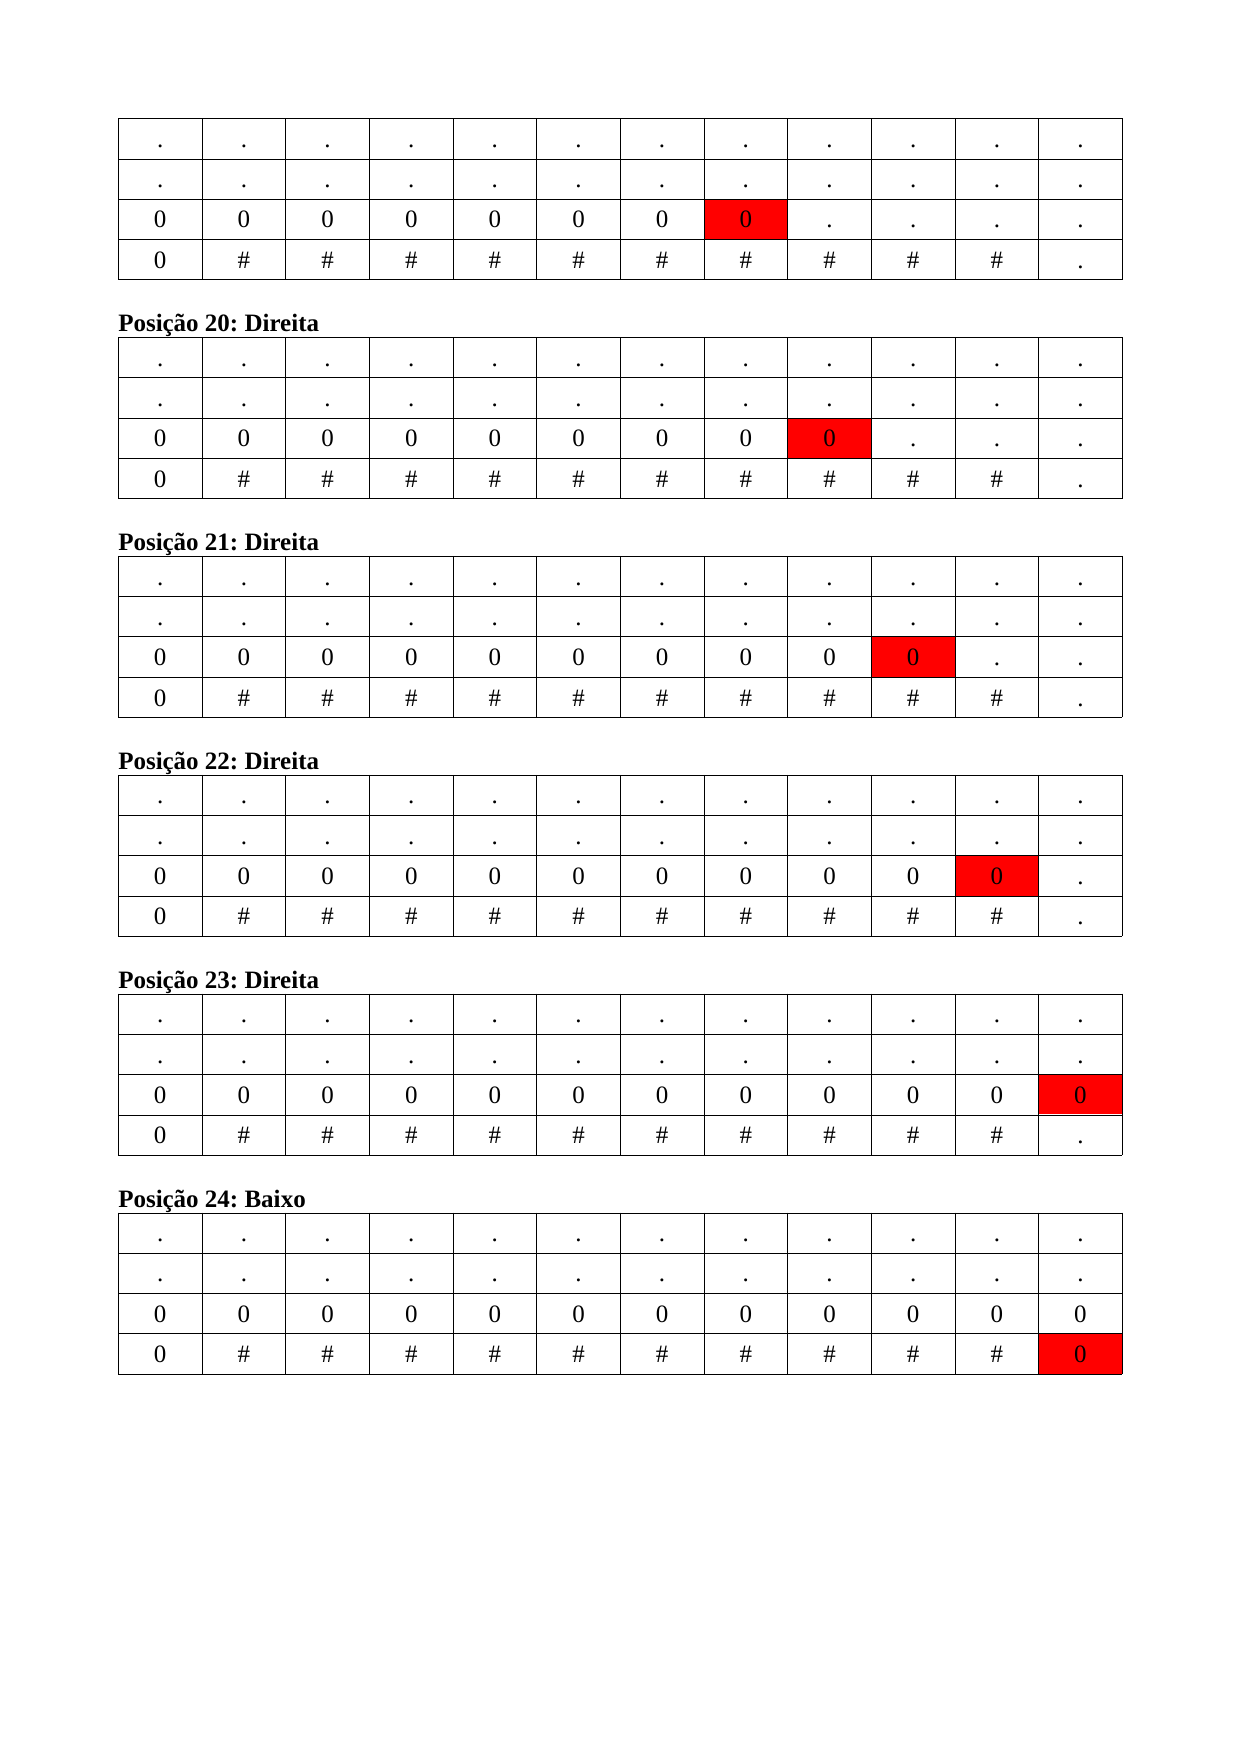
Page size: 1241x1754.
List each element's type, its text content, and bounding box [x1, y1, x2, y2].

table_header . [537, 338, 620, 377]
table_cell 0 [537, 856, 620, 896]
table_cell 0 [203, 1294, 285, 1333]
table_cell . [788, 816, 871, 855]
table_header . [454, 557, 536, 596]
table_cell # [370, 459, 453, 498]
table_cell . [1039, 1254, 1122, 1293]
table_header . [203, 557, 285, 596]
table_header . [119, 338, 202, 377]
table_cell 0 [621, 856, 704, 896]
table_header . [872, 338, 955, 377]
table_header . [203, 776, 285, 815]
table_cell . [621, 1035, 704, 1074]
table_cell # [621, 240, 704, 279]
table_cell 0 [454, 1294, 536, 1333]
table_header . [788, 119, 871, 158]
table_cell 0 [872, 1294, 955, 1333]
table_header . [537, 995, 620, 1034]
table_cell 0 [788, 1294, 871, 1333]
table_header . [537, 776, 620, 815]
table_cell # [203, 897, 285, 936]
table_cell 0 [119, 459, 202, 498]
table_cell # [537, 1116, 620, 1155]
table_cell . [286, 816, 369, 855]
table_cell # [956, 678, 1038, 717]
table_header . [872, 995, 955, 1034]
table_cell 0 [370, 856, 453, 896]
table_cell 0 [705, 637, 787, 677]
table_cell . [956, 1035, 1038, 1074]
table_cell # [872, 1116, 955, 1155]
table_header . [621, 338, 704, 377]
table_cell 0 [119, 1334, 202, 1374]
table_cell . [621, 160, 704, 199]
table_header . [872, 557, 955, 596]
table_cell # [454, 678, 536, 717]
table_header . [872, 776, 955, 815]
table_cell # [705, 459, 787, 498]
table_header . [956, 557, 1038, 596]
table_cell . [705, 160, 787, 199]
table_cell 0 [537, 1075, 620, 1114]
table_cell 0 [454, 637, 536, 677]
table_cell 0 [370, 419, 453, 458]
table_cell # [788, 1334, 871, 1374]
table_cell 0 [286, 856, 369, 896]
table_cell . [956, 637, 1038, 677]
table_cell 0 [119, 678, 202, 717]
table_header . [203, 1214, 285, 1253]
table_cell 0 [537, 200, 620, 239]
table_cell # [537, 240, 620, 279]
table_header . [454, 338, 536, 377]
table_cell # [872, 240, 955, 279]
table_cell # [956, 1116, 1038, 1155]
table_cell . [1039, 1116, 1122, 1155]
table_header . [956, 119, 1038, 158]
table_cell . [1039, 1035, 1122, 1074]
table_header . [621, 776, 704, 815]
table_cell # [537, 678, 620, 717]
table_header . [956, 776, 1038, 815]
table_cell . [872, 1035, 955, 1074]
table_header . [286, 338, 369, 377]
table_cell 0 [621, 637, 704, 677]
text Posição 24: Baixo [118, 1184, 1122, 1212]
table_header . [454, 119, 536, 158]
table_header . [286, 1214, 369, 1253]
table_cell . [286, 160, 369, 199]
table_header . [537, 1214, 620, 1253]
table_cell 0 [1039, 1294, 1122, 1333]
table_header . [119, 119, 202, 158]
table_cell . [203, 816, 285, 855]
table_cell . [537, 160, 620, 199]
table_cell . [872, 160, 955, 199]
table_cell 0 [621, 419, 704, 458]
table_cell . [370, 1254, 453, 1293]
table_cell . [788, 597, 871, 636]
table_cell # [788, 240, 871, 279]
table_cell 0 [119, 1116, 202, 1155]
table_cell 0 [286, 1075, 369, 1114]
table_cell . [286, 1254, 369, 1293]
table_cell . [872, 816, 955, 855]
table_header . [705, 338, 787, 377]
table_cell 0 [119, 897, 202, 936]
table_cell 0 [1039, 1334, 1122, 1374]
table_cell 0 [454, 419, 536, 458]
table_cell . [788, 160, 871, 199]
table_header . [1039, 557, 1122, 596]
table_header . [203, 119, 285, 158]
table_cell 0 [537, 1294, 620, 1333]
text Posição 20: Direita [118, 308, 1122, 337]
table_cell 0 [705, 419, 787, 458]
table_cell . [872, 1254, 955, 1293]
table_cell 0 [286, 419, 369, 458]
table_cell . [705, 1035, 787, 1074]
table_header . [1039, 995, 1122, 1034]
table_cell . [286, 597, 369, 636]
table_cell # [788, 678, 871, 717]
table_header . [370, 776, 453, 815]
table_cell # [788, 459, 871, 498]
table_cell # [621, 897, 704, 936]
table_cell . [1039, 897, 1122, 936]
table_cell 0 [370, 200, 453, 239]
table_cell # [621, 678, 704, 717]
table_cell 0 [203, 856, 285, 896]
table_header . [370, 119, 453, 158]
table_cell # [370, 1116, 453, 1155]
table_cell . [370, 378, 453, 418]
table_cell . [119, 597, 202, 636]
table_cell 0 [119, 856, 202, 896]
table_header . [370, 557, 453, 596]
table_cell . [537, 1035, 620, 1074]
table_cell # [705, 897, 787, 936]
table_cell . [454, 378, 536, 418]
table_cell # [370, 240, 453, 279]
table_header . [119, 1214, 202, 1253]
table_header . [788, 338, 871, 377]
table_cell . [370, 816, 453, 855]
table_header . [872, 1214, 955, 1253]
text Posição 23: Direita [118, 965, 1122, 993]
table_cell 0 [370, 637, 453, 677]
table_cell # [286, 1334, 369, 1374]
table_cell . [621, 816, 704, 855]
table_cell . [1039, 240, 1122, 279]
table_cell . [119, 816, 202, 855]
table_cell 0 [119, 240, 202, 279]
table_cell 0 [788, 637, 871, 677]
table_cell # [203, 459, 285, 498]
table_header . [370, 338, 453, 377]
table_header . [1039, 776, 1122, 815]
table_cell . [788, 1254, 871, 1293]
table_cell 0 [203, 419, 285, 458]
table_header . [286, 995, 369, 1034]
table_cell # [621, 459, 704, 498]
table_header . [454, 1214, 536, 1253]
table_cell 0 [370, 1294, 453, 1333]
table_cell # [705, 240, 787, 279]
table_cell 0 [872, 637, 955, 677]
table_cell 0 [788, 1075, 871, 1114]
table_cell . [788, 200, 871, 239]
table_header . [621, 557, 704, 596]
table_header . [788, 776, 871, 815]
table_cell . [621, 597, 704, 636]
table_cell # [454, 1334, 536, 1374]
table_cell . [1039, 597, 1122, 636]
table_header . [956, 1214, 1038, 1253]
table_cell . [956, 816, 1038, 855]
table_header . [119, 557, 202, 596]
table_cell 0 [454, 856, 536, 896]
table_cell 0 [956, 1075, 1038, 1114]
table_cell 0 [621, 200, 704, 239]
table_header . [621, 995, 704, 1034]
table_cell . [370, 160, 453, 199]
table_header . [203, 995, 285, 1034]
table_cell . [705, 1254, 787, 1293]
table_header . [370, 995, 453, 1034]
table_cell # [537, 459, 620, 498]
table_header . [705, 776, 787, 815]
table_cell . [956, 160, 1038, 199]
table_cell . [956, 378, 1038, 418]
table_cell # [705, 1334, 787, 1374]
table_cell 0 [956, 1294, 1038, 1333]
table_cell . [956, 200, 1038, 239]
table_cell . [203, 597, 285, 636]
table_cell 0 [872, 856, 955, 896]
table_cell # [621, 1116, 704, 1155]
table_cell 0 [788, 856, 871, 896]
table_cell # [872, 1334, 955, 1374]
table_cell . [956, 597, 1038, 636]
table_cell . [203, 378, 285, 418]
table_cell 0 [705, 1075, 787, 1114]
text Posição 21: Direita [118, 527, 1122, 556]
table_header . [286, 557, 369, 596]
table_header . [621, 1214, 704, 1253]
table_cell # [621, 1334, 704, 1374]
table_header . [119, 995, 202, 1034]
table_cell . [1039, 160, 1122, 199]
table_cell # [203, 240, 285, 279]
table_header . [370, 1214, 453, 1253]
table_header . [1039, 1214, 1122, 1253]
table_cell # [203, 1116, 285, 1155]
table_header . [537, 119, 620, 158]
table_cell . [537, 378, 620, 418]
table_cell # [370, 678, 453, 717]
table_cell . [286, 378, 369, 418]
table_cell # [705, 1116, 787, 1155]
table_header . [537, 557, 620, 596]
table_cell . [203, 1254, 285, 1293]
table_cell . [1039, 856, 1122, 896]
table_cell 0 [286, 637, 369, 677]
table_header . [705, 1214, 787, 1253]
table_header . [788, 1214, 871, 1253]
table_cell . [872, 597, 955, 636]
table_header . [454, 776, 536, 815]
table_cell . [370, 597, 453, 636]
table_cell . [454, 1254, 536, 1293]
table_cell 0 [203, 200, 285, 239]
table_cell 0 [454, 200, 536, 239]
table_cell . [119, 1254, 202, 1293]
table_header . [705, 995, 787, 1034]
table_cell . [537, 816, 620, 855]
table_header . [705, 557, 787, 596]
table_cell 0 [370, 1075, 453, 1114]
table_cell 0 [454, 1075, 536, 1114]
table_cell # [454, 240, 536, 279]
table_cell . [1039, 678, 1122, 717]
table_cell . [705, 597, 787, 636]
table_cell . [872, 419, 955, 458]
table_header . [621, 119, 704, 158]
table_cell 0 [203, 637, 285, 677]
table_cell # [872, 678, 955, 717]
table_cell . [454, 160, 536, 199]
text Posição 22: Direita [118, 746, 1122, 775]
table_header . [119, 776, 202, 815]
table_cell 0 [203, 1075, 285, 1114]
table_cell # [286, 1116, 369, 1155]
table_cell . [454, 816, 536, 855]
table_cell 0 [1039, 1075, 1122, 1114]
table_cell . [705, 816, 787, 855]
table_cell # [537, 897, 620, 936]
table_cell . [1039, 378, 1122, 418]
table_cell 0 [956, 856, 1038, 896]
table_cell . [705, 378, 787, 418]
table_cell # [203, 678, 285, 717]
table_cell 0 [119, 419, 202, 458]
table_cell # [788, 1116, 871, 1155]
table_header . [1039, 119, 1122, 158]
table_cell # [788, 897, 871, 936]
table_cell # [872, 897, 955, 936]
table_cell # [370, 897, 453, 936]
table_cell . [537, 1254, 620, 1293]
table_cell 0 [705, 200, 787, 239]
table_cell 0 [788, 419, 871, 458]
table_cell # [286, 897, 369, 936]
table_cell 0 [119, 200, 202, 239]
table_cell . [537, 597, 620, 636]
table_cell 0 [537, 637, 620, 677]
table_cell . [454, 597, 536, 636]
table_cell . [286, 1035, 369, 1074]
table_cell . [1039, 459, 1122, 498]
table_header . [454, 995, 536, 1034]
table_cell . [119, 1035, 202, 1074]
table_cell . [203, 160, 285, 199]
table_cell . [1039, 816, 1122, 855]
table_cell . [788, 378, 871, 418]
table_header . [705, 119, 787, 158]
table_cell . [1039, 637, 1122, 677]
table_cell . [788, 1035, 871, 1074]
table_cell # [537, 1334, 620, 1374]
table_header . [956, 995, 1038, 1034]
table_cell # [370, 1334, 453, 1374]
table_cell # [872, 459, 955, 498]
table_cell 0 [537, 419, 620, 458]
table_cell 0 [119, 1294, 202, 1333]
table_cell # [286, 459, 369, 498]
table_cell # [956, 1334, 1038, 1374]
table_cell . [956, 419, 1038, 458]
table_cell # [956, 459, 1038, 498]
table_cell 0 [705, 1294, 787, 1333]
table_cell 0 [119, 637, 202, 677]
table_cell . [119, 378, 202, 418]
table_cell . [872, 378, 955, 418]
table_cell . [119, 160, 202, 199]
table_cell . [203, 1035, 285, 1074]
table_cell # [454, 459, 536, 498]
table_header . [286, 119, 369, 158]
table_cell . [370, 1035, 453, 1074]
table_header . [203, 338, 285, 377]
table_cell . [1039, 200, 1122, 239]
table_cell 0 [621, 1294, 704, 1333]
table_header . [788, 995, 871, 1034]
table_cell 0 [621, 1075, 704, 1114]
table_cell # [705, 678, 787, 717]
table_cell # [454, 1116, 536, 1155]
table_header . [788, 557, 871, 596]
table_cell # [203, 1334, 285, 1374]
table_cell . [621, 1254, 704, 1293]
table_cell 0 [872, 1075, 955, 1114]
table_cell 0 [286, 1294, 369, 1333]
table_cell # [956, 240, 1038, 279]
table_cell # [286, 240, 369, 279]
table_cell . [621, 378, 704, 418]
table_cell # [286, 678, 369, 717]
table_cell . [454, 1035, 536, 1074]
table_header . [956, 338, 1038, 377]
table_cell 0 [119, 1075, 202, 1114]
table_cell 0 [705, 856, 787, 896]
table_header . [1039, 338, 1122, 377]
table_cell 0 [286, 200, 369, 239]
table_cell # [454, 897, 536, 936]
table_cell . [956, 1254, 1038, 1293]
table_header . [286, 776, 369, 815]
table_cell . [1039, 419, 1122, 458]
table_cell # [956, 897, 1038, 936]
table_cell . [872, 200, 955, 239]
table_header . [872, 119, 955, 158]
